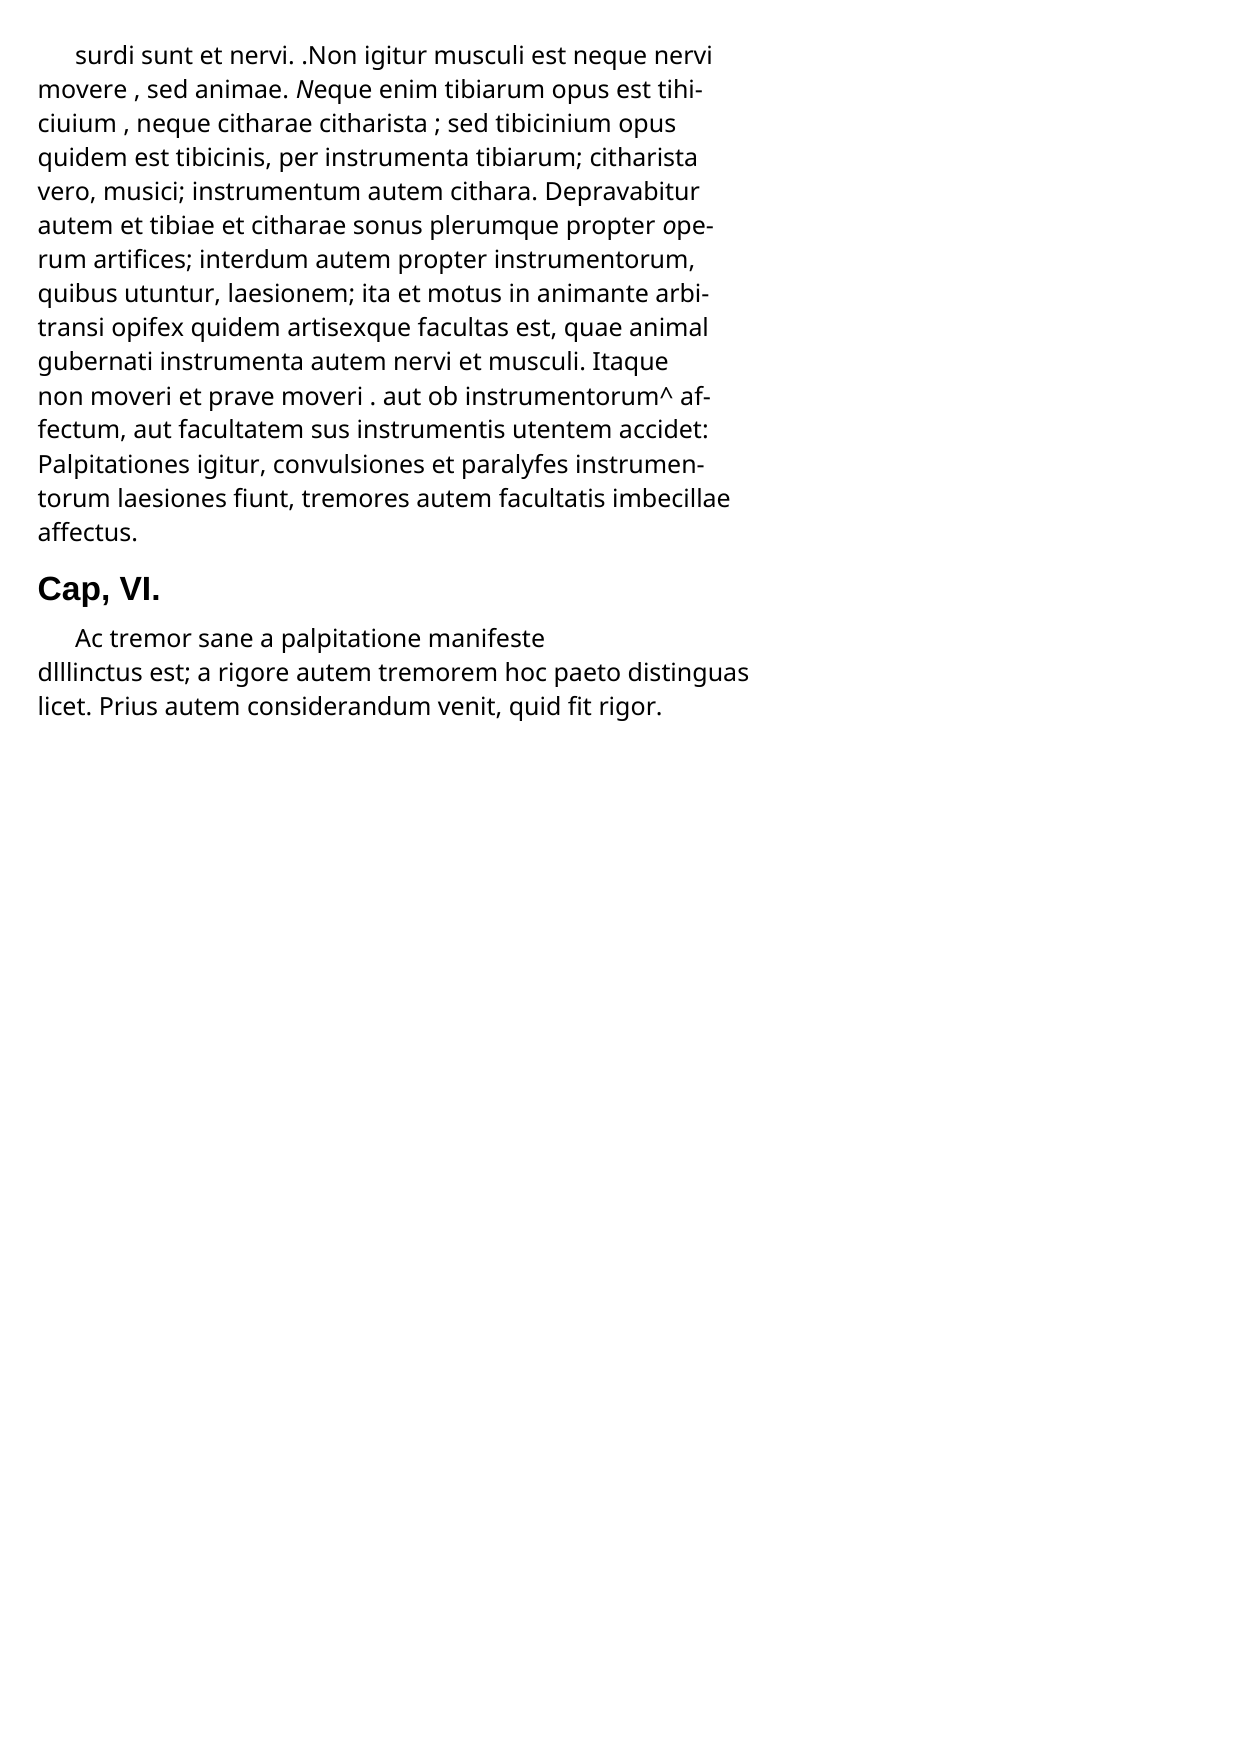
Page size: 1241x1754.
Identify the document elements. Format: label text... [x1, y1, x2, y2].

text surdi sunt et nervi. .Non igitur musculi est neque nervi movere , sed animae. Neque enim tibiarum opus est tihi- ciuium , neque citharae citharista ; sed tibicinium opus quidem est tibicinis, per instrumenta tibiarum; citharista vero, musici; instrumentum autem cithara. Depravabitur autem et tibiae et citharae sonus plerumque propter ope- rum artifices; interdum autem propter instrumentorum, quibus utuntur, laesionem; ita et motus in animante arbi- transi opifex quidem artisexque facultas est, quae animal gubernati instrumenta autem nervi et musculi. Itaque non moveri et prave moveri . aut ob instrumentorum^ af- fectum, aut facultatem sus instrumentis utentem accidet: Palpitationes igitur, convulsiones et paralyfes instrumen- torum laesiones fiunt, tremores autem facultatis imbecillae affectus. [37, 37, 1203, 548]
subtitle Cap, VI. [37, 569, 1203, 608]
text Ac tremor sane a palpitatione manifeste dlllinctus est; a rigore autem tremorem hoc paeto distinguas licet. Prius autem considerandum venit, quid fit rigor. [37, 620, 1203, 723]
